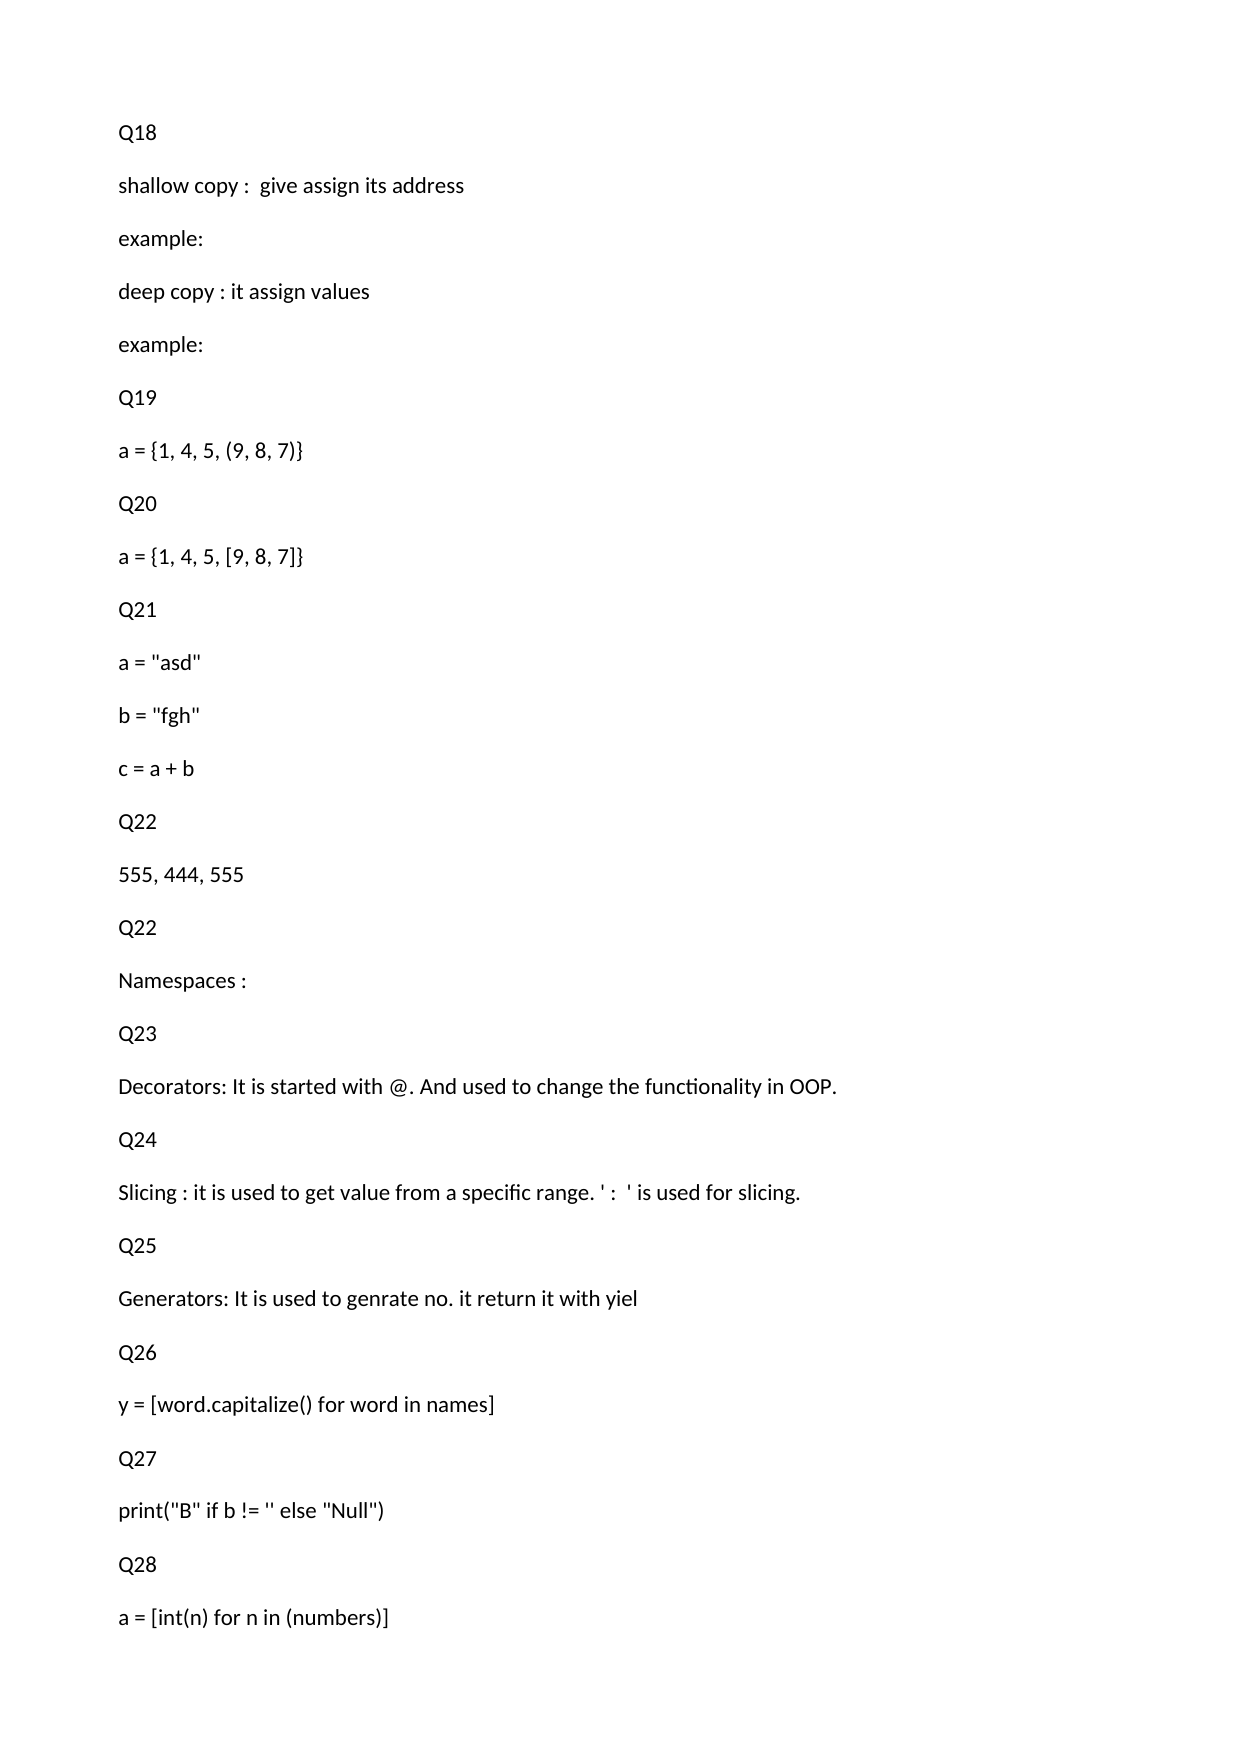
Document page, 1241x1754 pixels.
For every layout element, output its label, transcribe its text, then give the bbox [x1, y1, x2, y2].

text a = {1, 4, 5, (9, 8, 7)} [118, 436, 1122, 464]
text Q18 [118, 118, 1122, 146]
text Namespaces : [118, 966, 1122, 994]
text Slicing : it is used to get value from a specific range. ' : ' is used for slicing. [118, 1178, 1122, 1207]
text Q20 [118, 489, 1122, 517]
text Q28 [118, 1550, 1122, 1578]
text b = "fgh" [118, 701, 1122, 729]
text Q19 [118, 383, 1122, 411]
text Q25 [118, 1232, 1122, 1259]
text Q22 [118, 807, 1122, 835]
text Q26 [118, 1338, 1122, 1366]
text Generators: It is used to genrate no. it return it with yiel [118, 1284, 1122, 1313]
text Q21 [118, 595, 1122, 623]
text c = a + b [118, 754, 1122, 782]
text Q23 [118, 1019, 1122, 1047]
text Q22 [118, 913, 1122, 941]
text a = "asd" [118, 648, 1122, 676]
text deep copy : it assign values [118, 277, 1122, 305]
text example: [118, 224, 1122, 252]
text example: [118, 330, 1122, 358]
text shallow copy : give assign its address [118, 171, 1122, 199]
text Q27 [118, 1444, 1122, 1472]
text Decorators: It is started with @. And used to change the functionality in OOP. [118, 1072, 1122, 1101]
text Q24 [118, 1126, 1122, 1153]
text a = [int(n) for n in (numbers)] [118, 1603, 1122, 1631]
text a = {1, 4, 5, [9, 8, 7]} [118, 542, 1122, 570]
text print("B" if b != '' else "Null") [118, 1497, 1122, 1525]
text 555, 444, 555 [118, 860, 1122, 888]
text y = [word.capitalize() for word in names] [118, 1391, 1122, 1419]
